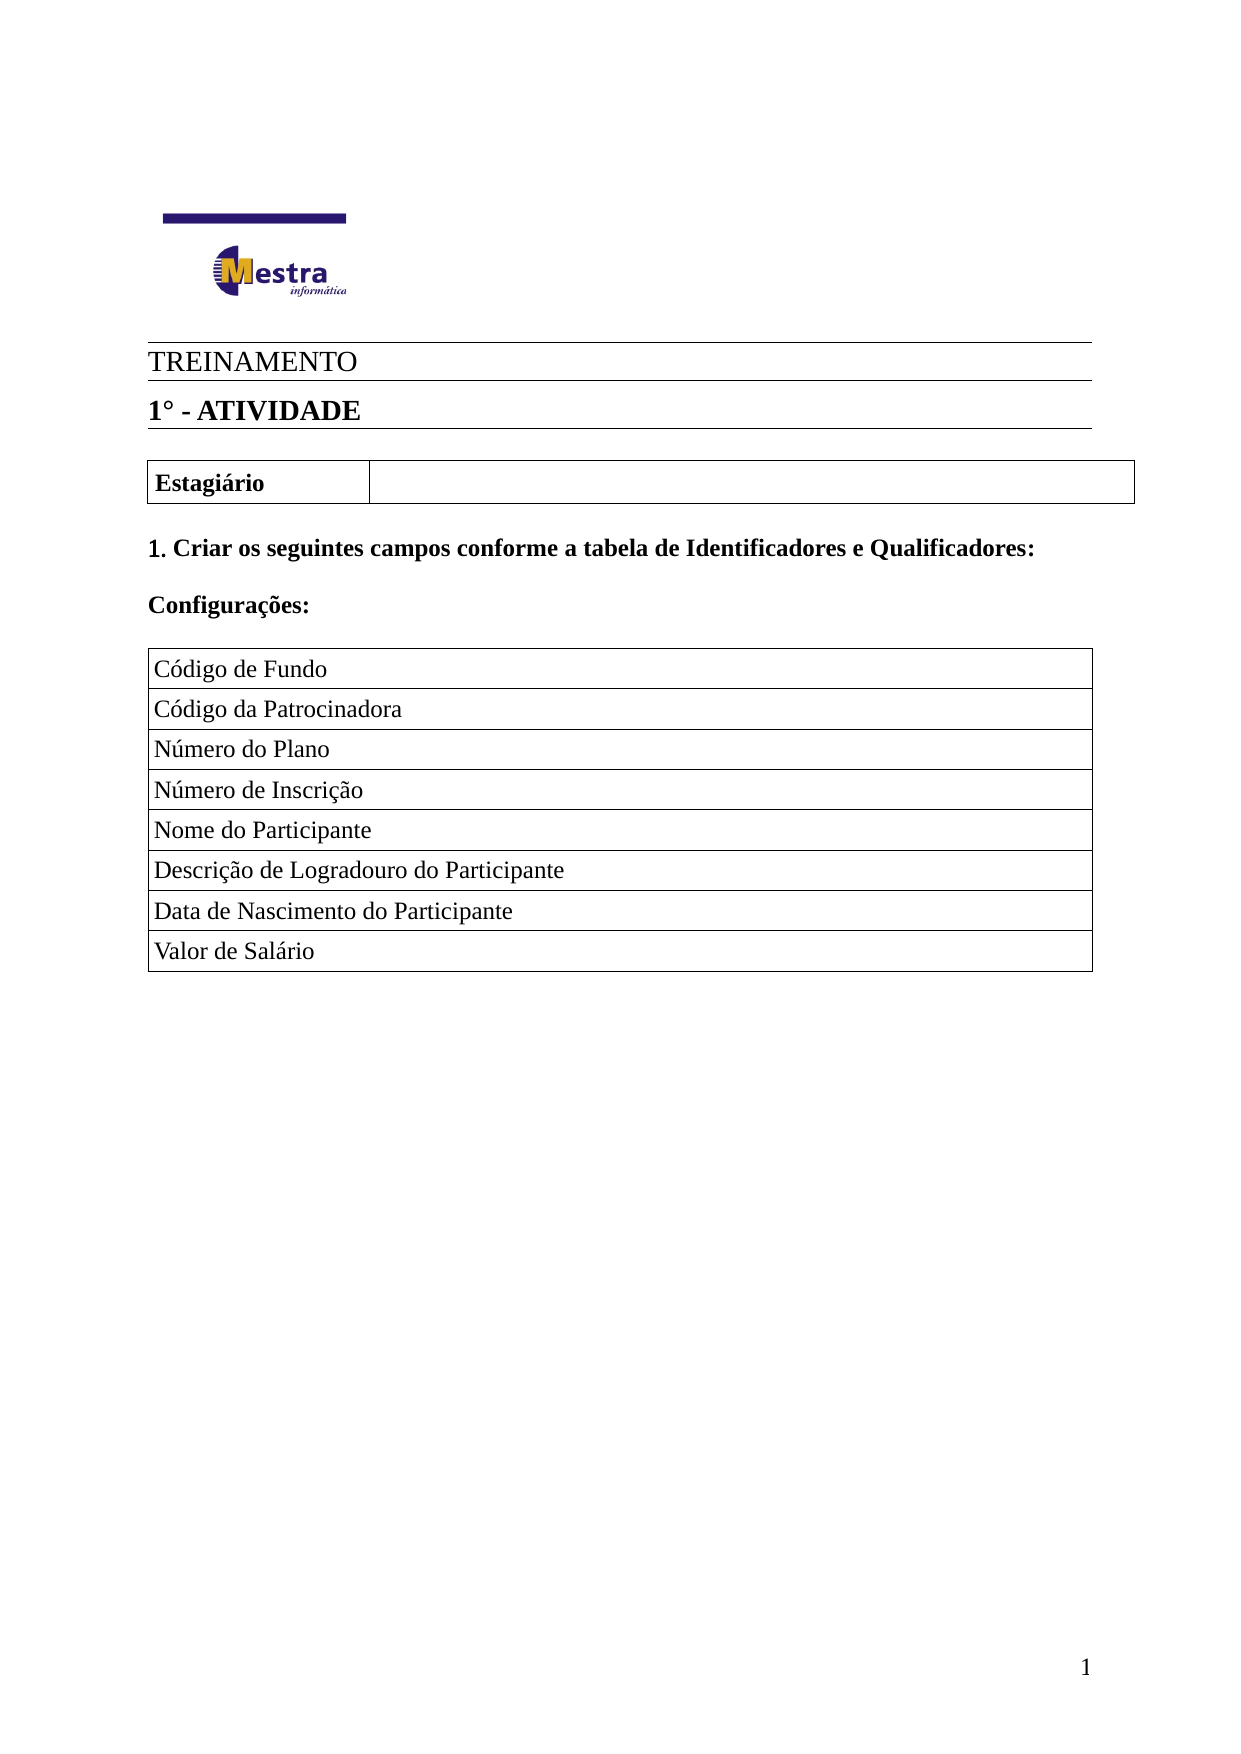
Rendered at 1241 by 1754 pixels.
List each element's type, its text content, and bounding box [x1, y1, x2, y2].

table_header [620, 649, 1092, 688]
table_header Código de Fundo [149, 649, 620, 688]
table_cell [620, 851, 1092, 890]
table_cell Nome do Participante [149, 810, 620, 849]
table_cell Data de Nascimento do Participante [149, 891, 620, 930]
list Criar os seguintes campos conforme a tabela de Identificadores e Qualificadores: [148, 533, 1092, 591]
table_cell [620, 810, 1092, 849]
table_header [370, 461, 1134, 503]
subtitle 1° - ATIVIDADE [148, 393, 1092, 428]
text TREINAMENTO [148, 343, 1092, 380]
picture [162, 213, 347, 297]
table_cell [620, 891, 1092, 930]
table_header Estagiário [148, 461, 369, 503]
table_cell Número de Inscrição [149, 770, 620, 809]
table_cell Descrição de Logradouro do Participante [149, 851, 620, 890]
table_cell [620, 689, 1092, 729]
list Configurações: [148, 591, 1092, 619]
table_cell [620, 931, 1092, 971]
table_cell Código da Patrocinadora [149, 689, 620, 729]
table_cell [620, 770, 1092, 809]
table_cell Valor de Salário [149, 931, 620, 971]
table_cell Número do Plano [149, 730, 620, 769]
table_cell [620, 730, 1092, 769]
